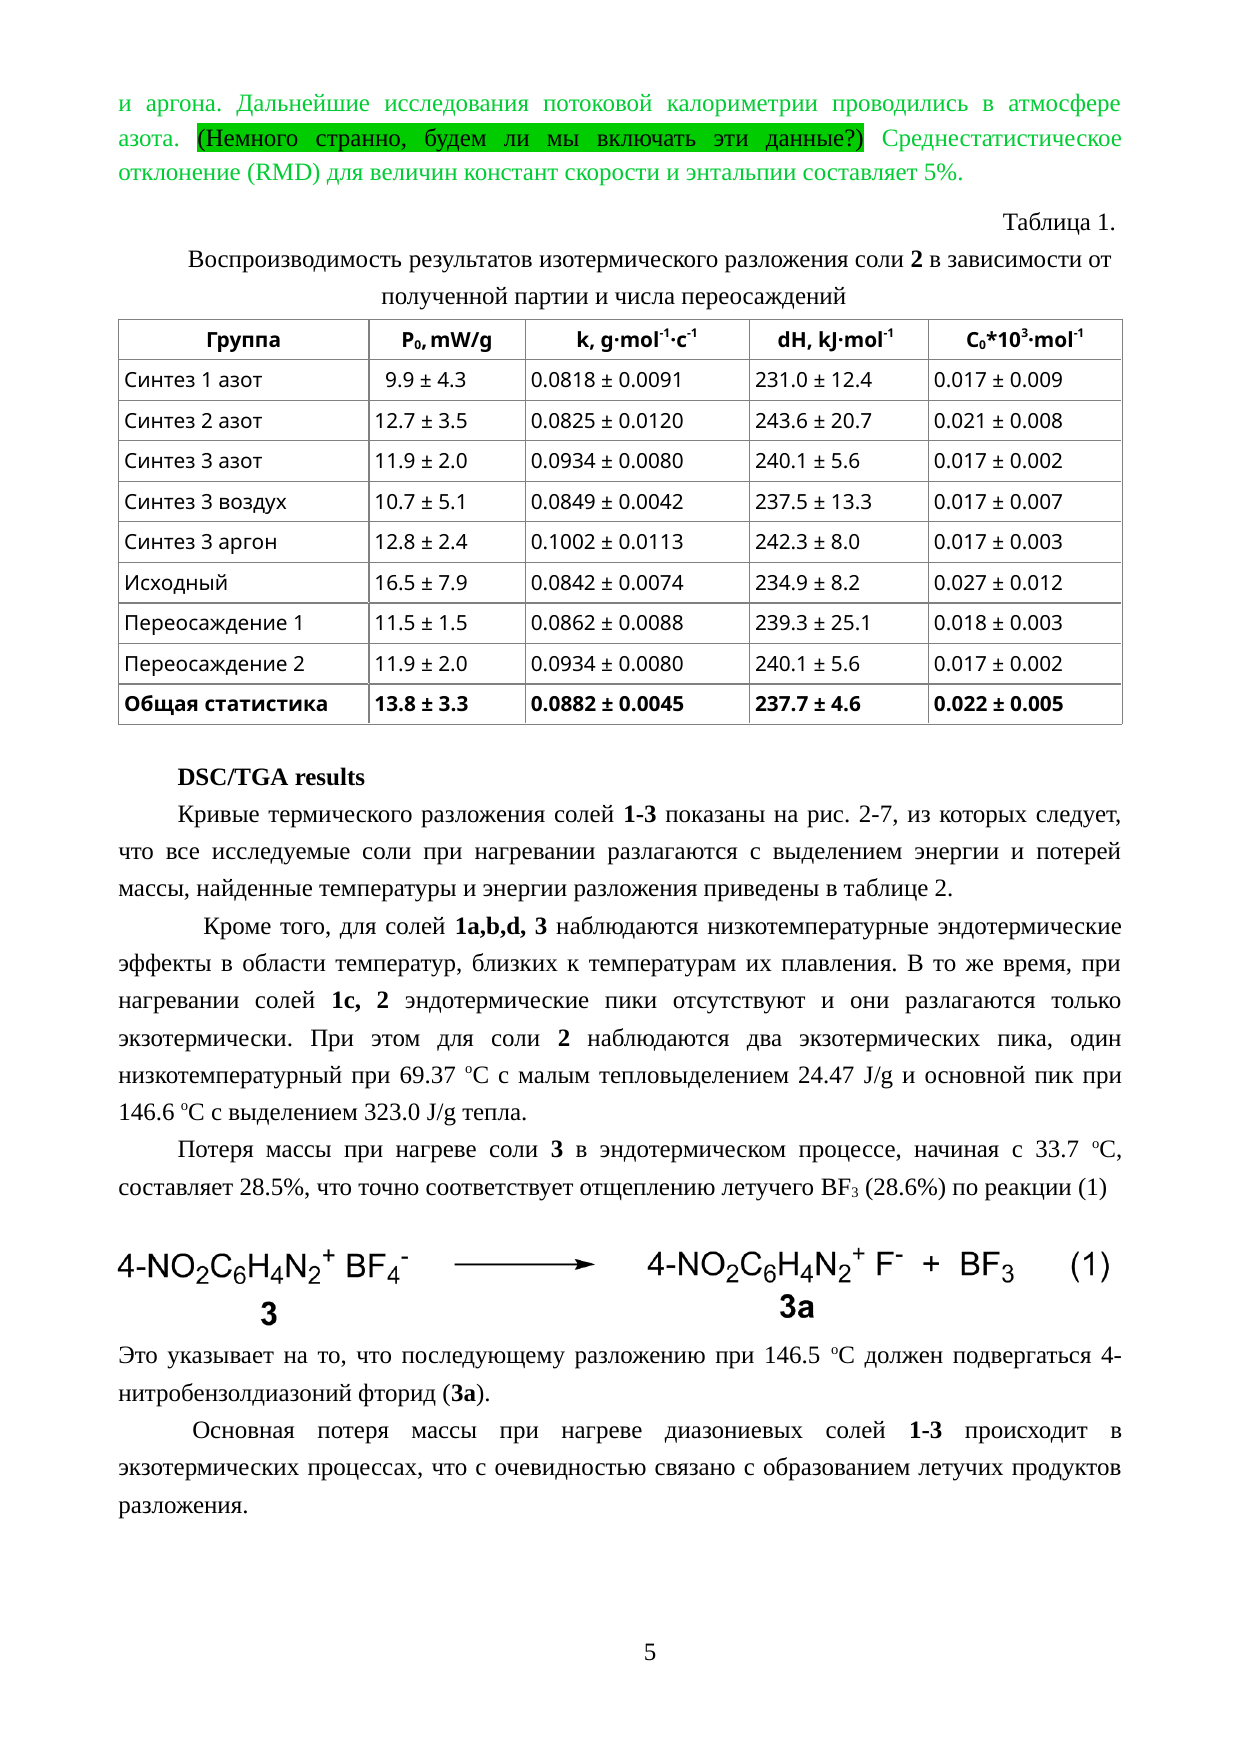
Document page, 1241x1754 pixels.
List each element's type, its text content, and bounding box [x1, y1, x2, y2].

table_cell Исходный [119, 563, 368, 602]
table_cell 0.017 ± 0.003 [929, 521, 1122, 562]
table_cell 0.017 ± 0.009 [929, 359, 1122, 399]
table_cell 239.3 ± 25.1 [750, 604, 928, 643]
table_cell Переосаждение 1 [119, 604, 368, 643]
text Кроме того, для солей 1a,b,d, 3 наблюдаются низкотемпературные эндотермические эффекты в области температур, близких к температурам их плавления. В то же время, при нагревании солей 1c, 2 эндотермические пики отсутствуют и они разлагаются только экзотермически. При этом для соли 2 наблюдаются два экзотермических пика, один низкотемпературный при 69.37 оС с малым тепловыделением 24.47 J/g и основной пик при 146.6 оС с выделением 323.0 J/g тепла. [118, 911, 1122, 1126]
picture [109, 1245, 1113, 1332]
table_cell 0.0825 ± 0.0120 [526, 401, 749, 440]
table_cell 0.0842 ± 0.0074 [526, 563, 749, 602]
table_cell 12.8 ± 2.4 [370, 522, 525, 562]
table_header k, g·mol-1·с-1 [526, 320, 749, 359]
text Потеря массы при нагреве соли 3 в эндотермическом процессе, начиная с 33.7 оС, составляет 28.5%, что точно соответствует отщеплению летучего BF3 (28.6%) по реакции (1) [118, 1134, 1122, 1201]
table_cell 0.022 ± 0.005 [928, 683, 1122, 724]
table_cell 0.1002 ± 0.0113 [526, 522, 749, 562]
table_cell 0.0934 ± 0.0080 [526, 644, 749, 683]
table_cell 0.0882 ± 0.0045 [525, 685, 749, 724]
table_cell 0.0934 ± 0.0080 [526, 441, 749, 481]
text Кривые термического разложения солей 1-3 показаны на рис. 2-7, из которых следует, что все исследуемые соли при нагревании разлагаются с выделением энергии и потерей массы, найденные температуры и энергии разложения приведены в таблице 2. [118, 799, 1122, 902]
table_cell Синтез 3 аргон [119, 522, 368, 562]
table_cell 231.0 ± 12.4 [750, 360, 928, 399]
table_header C0*103·mol-1 [929, 320, 1122, 359]
table_cell Общая статистика [119, 685, 368, 724]
table_cell 11.9 ± 2.0 [370, 644, 525, 683]
table_cell 0.017 ± 0.007 [929, 481, 1122, 521]
table_cell 0.021 ± 0.008 [929, 400, 1122, 440]
table_cell 0.027 ± 0.012 [929, 562, 1122, 602]
table_cell Переосаждение 2 [119, 644, 368, 683]
table_cell 0.0849 ± 0.0042 [526, 482, 749, 521]
text Таблица 1. [118, 207, 1122, 235]
table_cell 12.7 ± 3.5 [370, 401, 525, 440]
table_cell 11.5 ± 1.5 [370, 604, 525, 643]
text DSC/TGA results [118, 762, 1122, 790]
table_cell 243.6 ± 20.7 [750, 401, 928, 440]
table_cell 10.7 ± 5.1 [370, 482, 525, 521]
table_cell 13.8 ± 3.3 [369, 685, 525, 724]
table_cell Синтез 3 воздух [119, 482, 368, 521]
table_cell 237.7 ± 4.6 [749, 685, 928, 724]
table_cell Синтез 3 азот [119, 441, 368, 481]
table_header P0, mW/g [370, 320, 525, 359]
table_cell 240.1 ± 5.6 [750, 441, 928, 481]
table_cell 0.018 ± 0.003 [929, 602, 1122, 643]
table_cell Синтез 2 азот [119, 401, 368, 440]
table_cell 240.1 ± 5.6 [750, 644, 928, 683]
table_cell 16.5 ± 7.9 [370, 563, 525, 602]
table_cell 0.0818 ± 0.0091 [526, 360, 749, 399]
table_cell 237.5 ± 13.3 [750, 482, 928, 521]
text Воспроизводимость результатов изотермического разложения соли 2 в зависимости от полученной партии и числа переосаждений [118, 244, 1122, 310]
table_cell 0.017 ± 0.002 [929, 643, 1122, 683]
table_header Группа [119, 320, 368, 359]
text Основная потеря массы при нагреве диазониевых солей 1-3 происходит в экзотермических процессах, что с очевидностью связано с образованием летучих продуктов разложения. [118, 1415, 1122, 1518]
table_cell Синтез 1 азот [119, 360, 368, 399]
table_cell 234.9 ± 8.2 [750, 563, 928, 602]
table_cell 9.9 ± 4.3 [370, 360, 525, 399]
text и аргона. Дальнейшие исследования потоковой калориметрии проводились в атмосфере азота. (Немного странно, будем ли мы включать эти данные?) Среднестатистическое отклонение (RMD) для величин констант скорости и энтальпии составляет 5%. [118, 88, 1122, 186]
text Это указывает на то, что последующему разложению при 146.5 оС должен подвергаться 4-нитробензолдиазоний фторид (3a). [118, 1246, 1122, 1407]
table_header dH, kJ·mol-1 [750, 320, 928, 359]
table_cell 0.017 ± 0.002 [929, 440, 1122, 481]
table_cell 242.3 ± 8.0 [750, 522, 928, 562]
table_cell 0.0862 ± 0.0088 [526, 604, 749, 643]
table_cell 11.9 ± 2.0 [370, 441, 525, 481]
